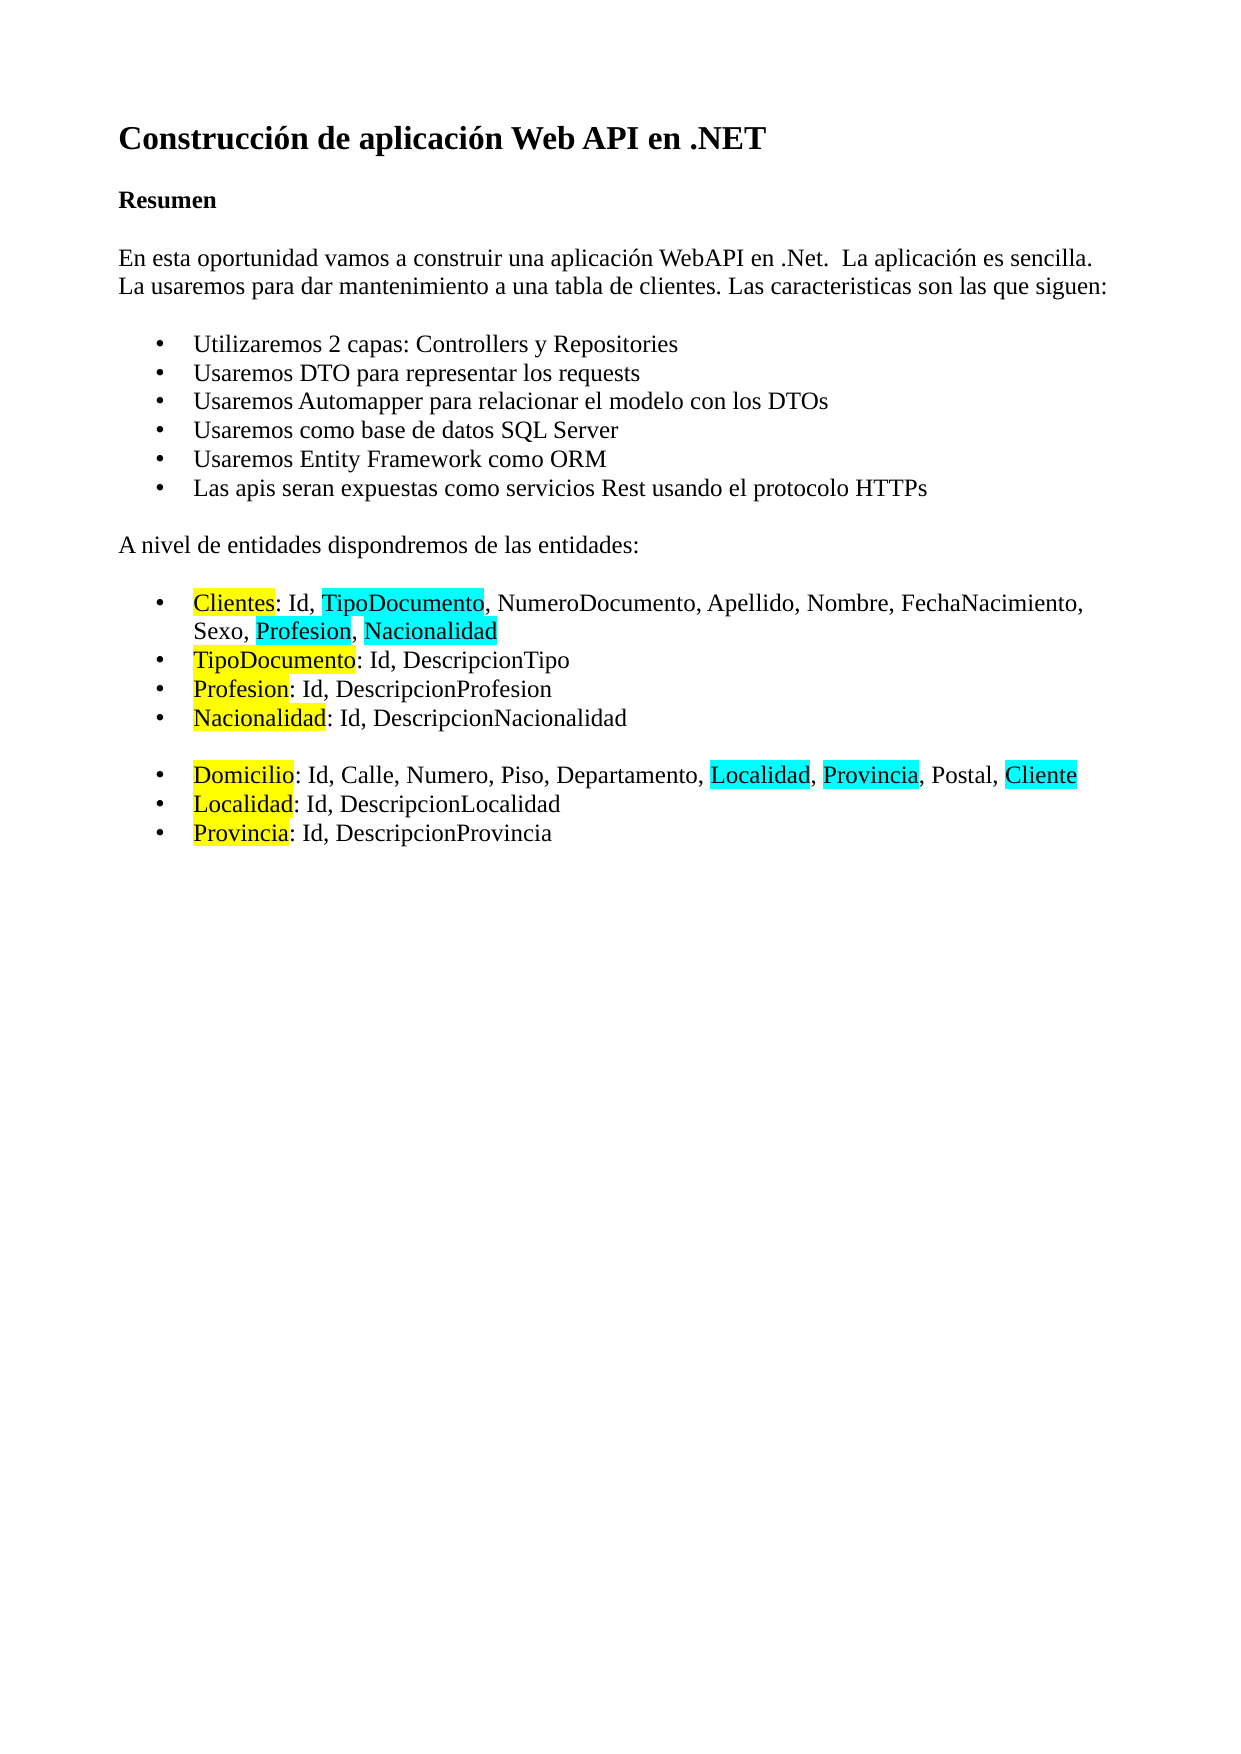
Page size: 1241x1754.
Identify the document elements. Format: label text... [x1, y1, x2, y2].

list Usaremos Automapper para relacionar el modelo con los DTOs [156, 386, 1122, 415]
list Profesion: Id, DescripcionProfesion [156, 674, 1122, 703]
text En esta oportunidad vamos a construir una aplicación WebAPI en .Net. La aplicación es sencilla. La usaremos para dar mantenimiento a una tabla de clientes. Las caracteristicas son las que siguen: [118, 243, 1122, 300]
list Utilizaremos 2 capas: Controllers y Repositories [156, 329, 1122, 358]
list Las apis seran expuestas como servicios Rest usando el protocolo HTTPs [156, 473, 1122, 501]
list TipoDocumento: Id, DescripcionTipo [156, 645, 1122, 674]
list Domicilio: Id, Calle, Numero, Piso, Departamento, Localidad, Provincia, Postal, Cliente [156, 760, 1122, 789]
list Clientes: Id, TipoDocumento, NumeroDocumento, Apellido, Nombre, FechaNacimiento, Sexo, Profesion, Nacionalidad [156, 588, 1122, 645]
list Provincia: Id, DescripcionProvincia [156, 818, 1122, 846]
text Construcción de aplicación Web API en .NET [118, 118, 1122, 156]
list Usaremos como base de datos SQL Server [156, 415, 1122, 444]
list Nacionalidad: Id, DescripcionNacionalidad [156, 703, 1122, 731]
list Usaremos DTO para representar los requests [156, 358, 1122, 386]
list Localidad: Id, DescripcionLocalidad [156, 789, 1122, 818]
text Resumen [118, 185, 1122, 214]
list Usaremos Entity Framework como ORM [156, 444, 1122, 473]
text A nivel de entidades dispondremos de las entidades: [118, 530, 1122, 559]
